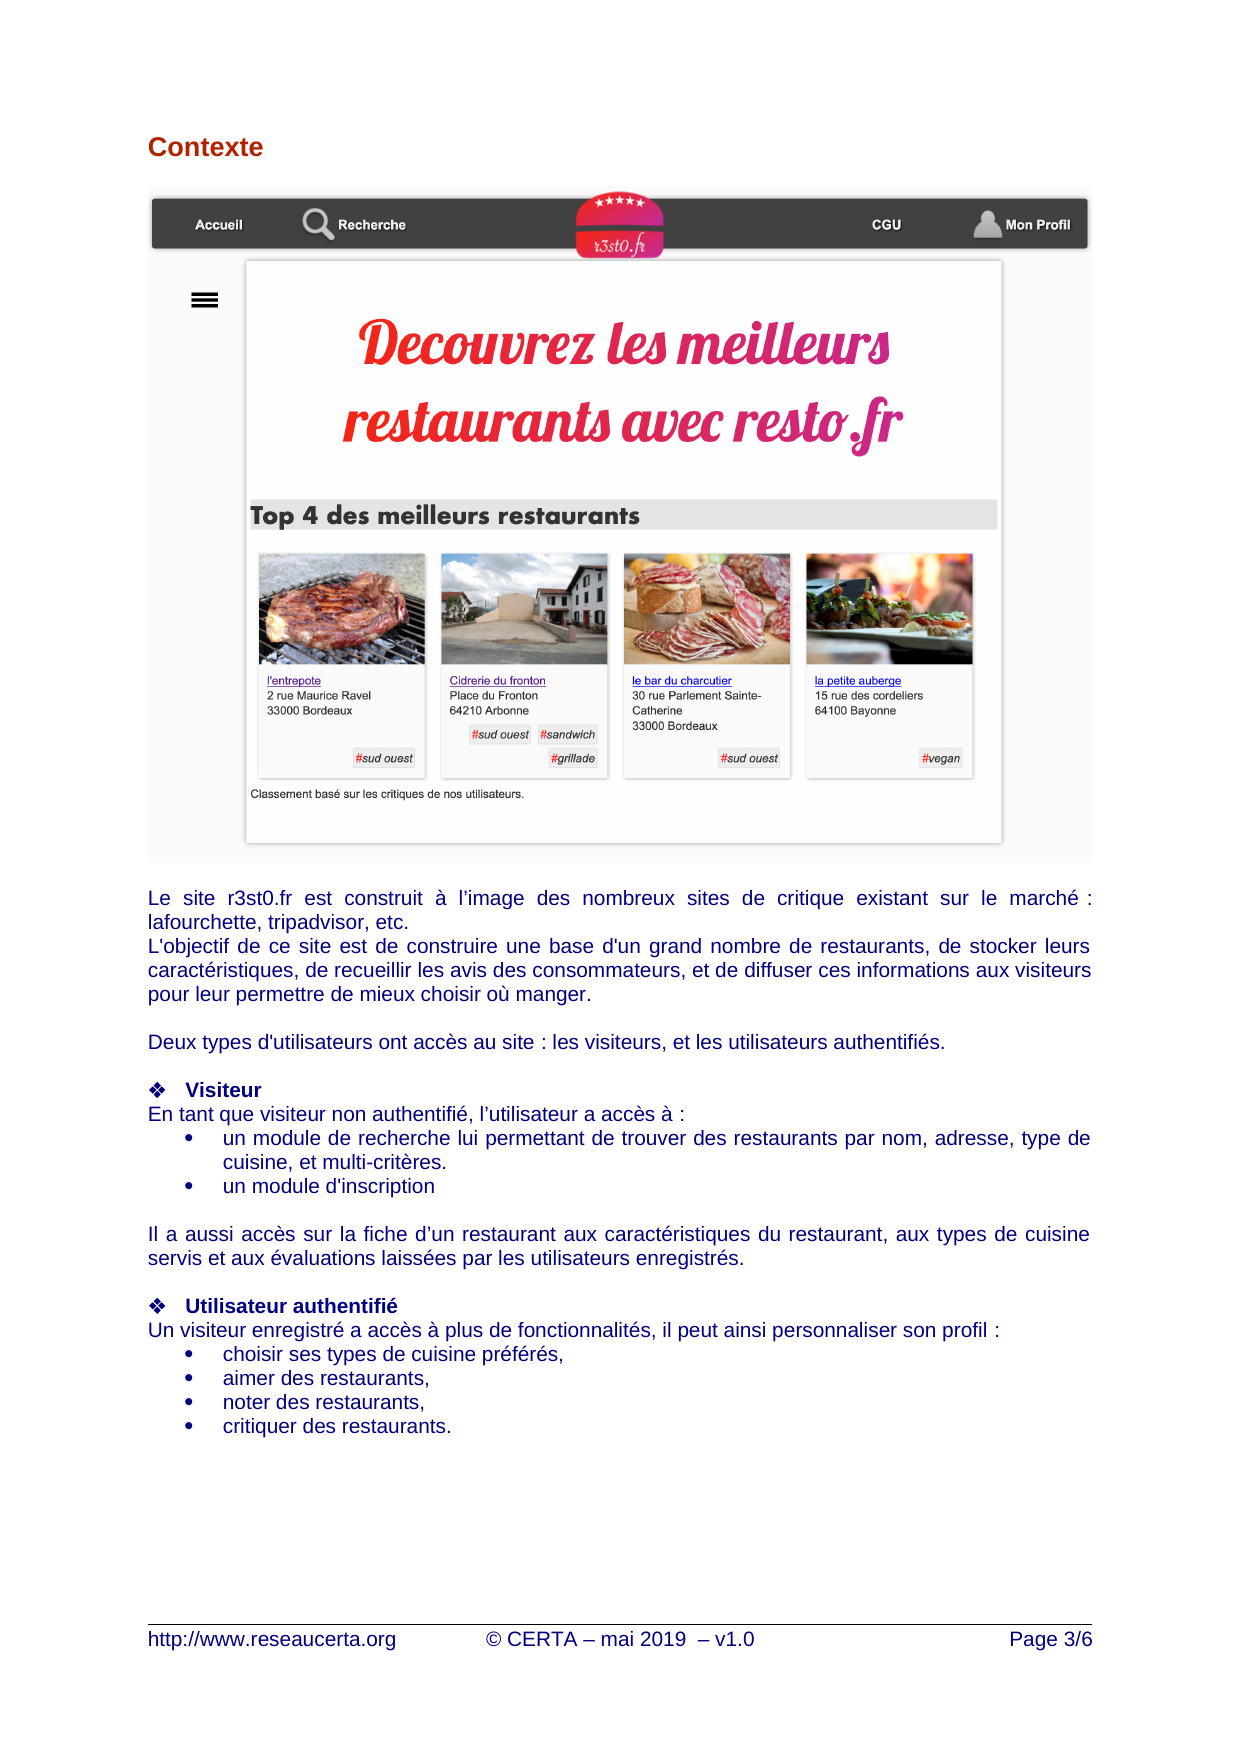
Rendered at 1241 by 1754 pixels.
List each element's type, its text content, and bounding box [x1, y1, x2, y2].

list un module de recherche lui permettant de trouver des restaurants par nom, adresse, type de cuisine, et multi-critères. [185, 1126, 1092, 1174]
list choisir ses types de cuisine préférés, [185, 1342, 1092, 1366]
text L'objectif de ce site est de construire une base d'un grand nombre de restaurants, de stocker leurs caractéristiques, de recueillir les avis des consommateurs, et de diffuser ces informations aux visiteurs pour leur permettre de mieux choisir où manger. [148, 934, 1092, 1006]
list Visiteur [148, 1078, 1092, 1102]
list Utilisateur authentifié [148, 1294, 1092, 1318]
text En tant que visiteur non authentifié, l’utilisateur a accès à : [148, 1102, 1092, 1126]
picture [147, 186, 1093, 863]
list noter des restaurants, [185, 1390, 1092, 1414]
text Il a aussi accès sur la fiche d’un restaurant aux caractéristiques du restaurant, aux types de cuisine servis et aux évaluations laissées par les utilisateurs enregistrés. [148, 1222, 1092, 1270]
text Un visiteur enregistré a accès à plus de fonctionnalités, il peut ainsi personnaliser son profil : [148, 1318, 1092, 1342]
list critiquer des restaurants. [185, 1414, 1092, 1438]
list un module d'inscription [185, 1174, 1092, 1198]
text Le site r3st0.fr est construit à l’image des nombreux sites de critique existant sur le marché : lafourchette, tripadvisor, etc. [148, 886, 1092, 934]
text Contexte [148, 131, 1092, 162]
list aimer des restaurants, [185, 1366, 1092, 1390]
text Deux types d'utilisateurs ont accès au site : les visiteurs, et les utilisateurs authentifiés. [148, 1030, 1092, 1054]
